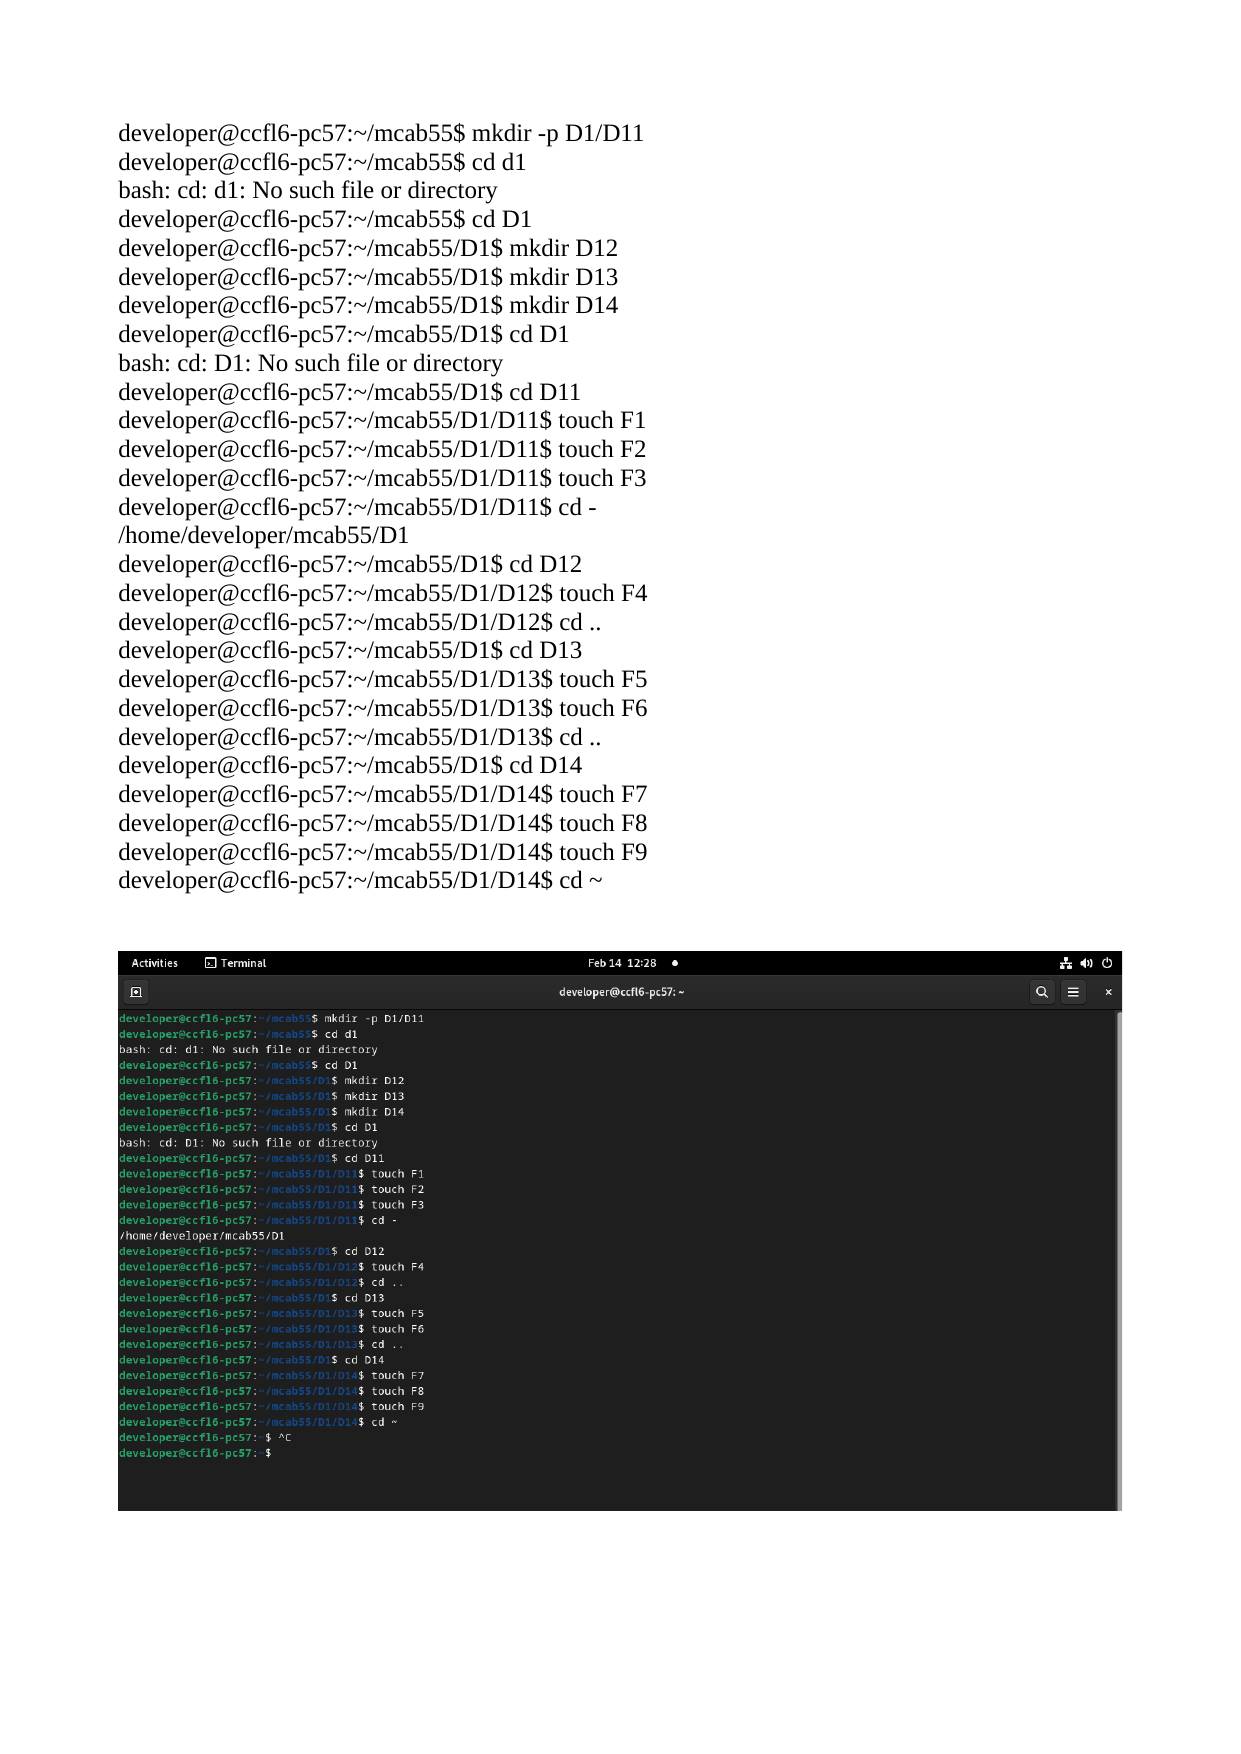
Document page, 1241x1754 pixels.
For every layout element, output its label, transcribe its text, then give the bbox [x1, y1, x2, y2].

text developer@ccfl6-pc57:~/mcab55/D1/D11$ cd - [118, 492, 1122, 521]
text developer@ccfl6-pc57:~/mcab55/D1/D13$ touch F6 [118, 693, 1122, 722]
text developer@ccfl6-pc57:~/mcab55/D1/D11$ touch F3 [118, 463, 1122, 492]
text developer@ccfl6-pc57:~/mcab55/D1/D12$ cd .. [118, 607, 1122, 636]
text developer@ccfl6-pc57:~/mcab55/D1$ mkdir D14 [118, 291, 1122, 319]
text developer@ccfl6-pc57:~/mcab55/D1/D14$ touch F7 [118, 779, 1122, 808]
text developer@ccfl6-pc57:~/mcab55/D1$ cd D12 [118, 549, 1122, 578]
text bash: cd: d1: No such file or directory [118, 176, 1122, 204]
text developer@ccfl6-pc57:~/mcab55/D1$ cd D1 [118, 319, 1122, 348]
text developer@ccfl6-pc57:~/mcab55/D1/D11$ touch F1 [118, 406, 1122, 434]
text developer@ccfl6-pc57:~/mcab55/D1/D14$ touch F9 [118, 837, 1122, 866]
text developer@ccfl6-pc57:~/mcab55/D1/D11$ touch F2 [118, 434, 1122, 463]
text developer@ccfl6-pc57:~/mcab55/D1$ mkdir D13 [118, 262, 1122, 291]
text developer@ccfl6-pc57:~/mcab55/D1$ cd D14 [118, 751, 1122, 779]
text developer@ccfl6-pc57:~/mcab55/D1$ cd D11 [118, 377, 1122, 406]
text developer@ccfl6-pc57:~/mcab55/D1/D13$ touch F5 [118, 664, 1122, 693]
text developer@ccfl6-pc57:~/mcab55$ cd d1 [118, 147, 1122, 176]
text developer@ccfl6-pc57:~/mcab55$ mkdir -p D1/D11 [118, 118, 1122, 147]
text developer@ccfl6-pc57:~/mcab55$ cd D1 [118, 204, 1122, 233]
text developer@ccfl6-pc57:~/mcab55/D1/D14$ touch F8 [118, 808, 1122, 837]
text developer@ccfl6-pc57:~/mcab55/D1/D14$ cd ~ [118, 866, 1122, 894]
text developer@ccfl6-pc57:~/mcab55/D1/D13$ cd .. [118, 722, 1122, 751]
text developer@ccfl6-pc57:~/mcab55/D1$ cd D13 [118, 636, 1122, 664]
text /home/developer/mcab55/D1 [118, 521, 1122, 549]
text developer@ccfl6-pc57:~/mcab55/D1/D12$ touch F4 [118, 578, 1122, 607]
text developer@ccfl6-pc57:~/mcab55/D1$ mkdir D12 [118, 233, 1122, 262]
text bash: cd: D1: No such file or directory [118, 348, 1122, 377]
